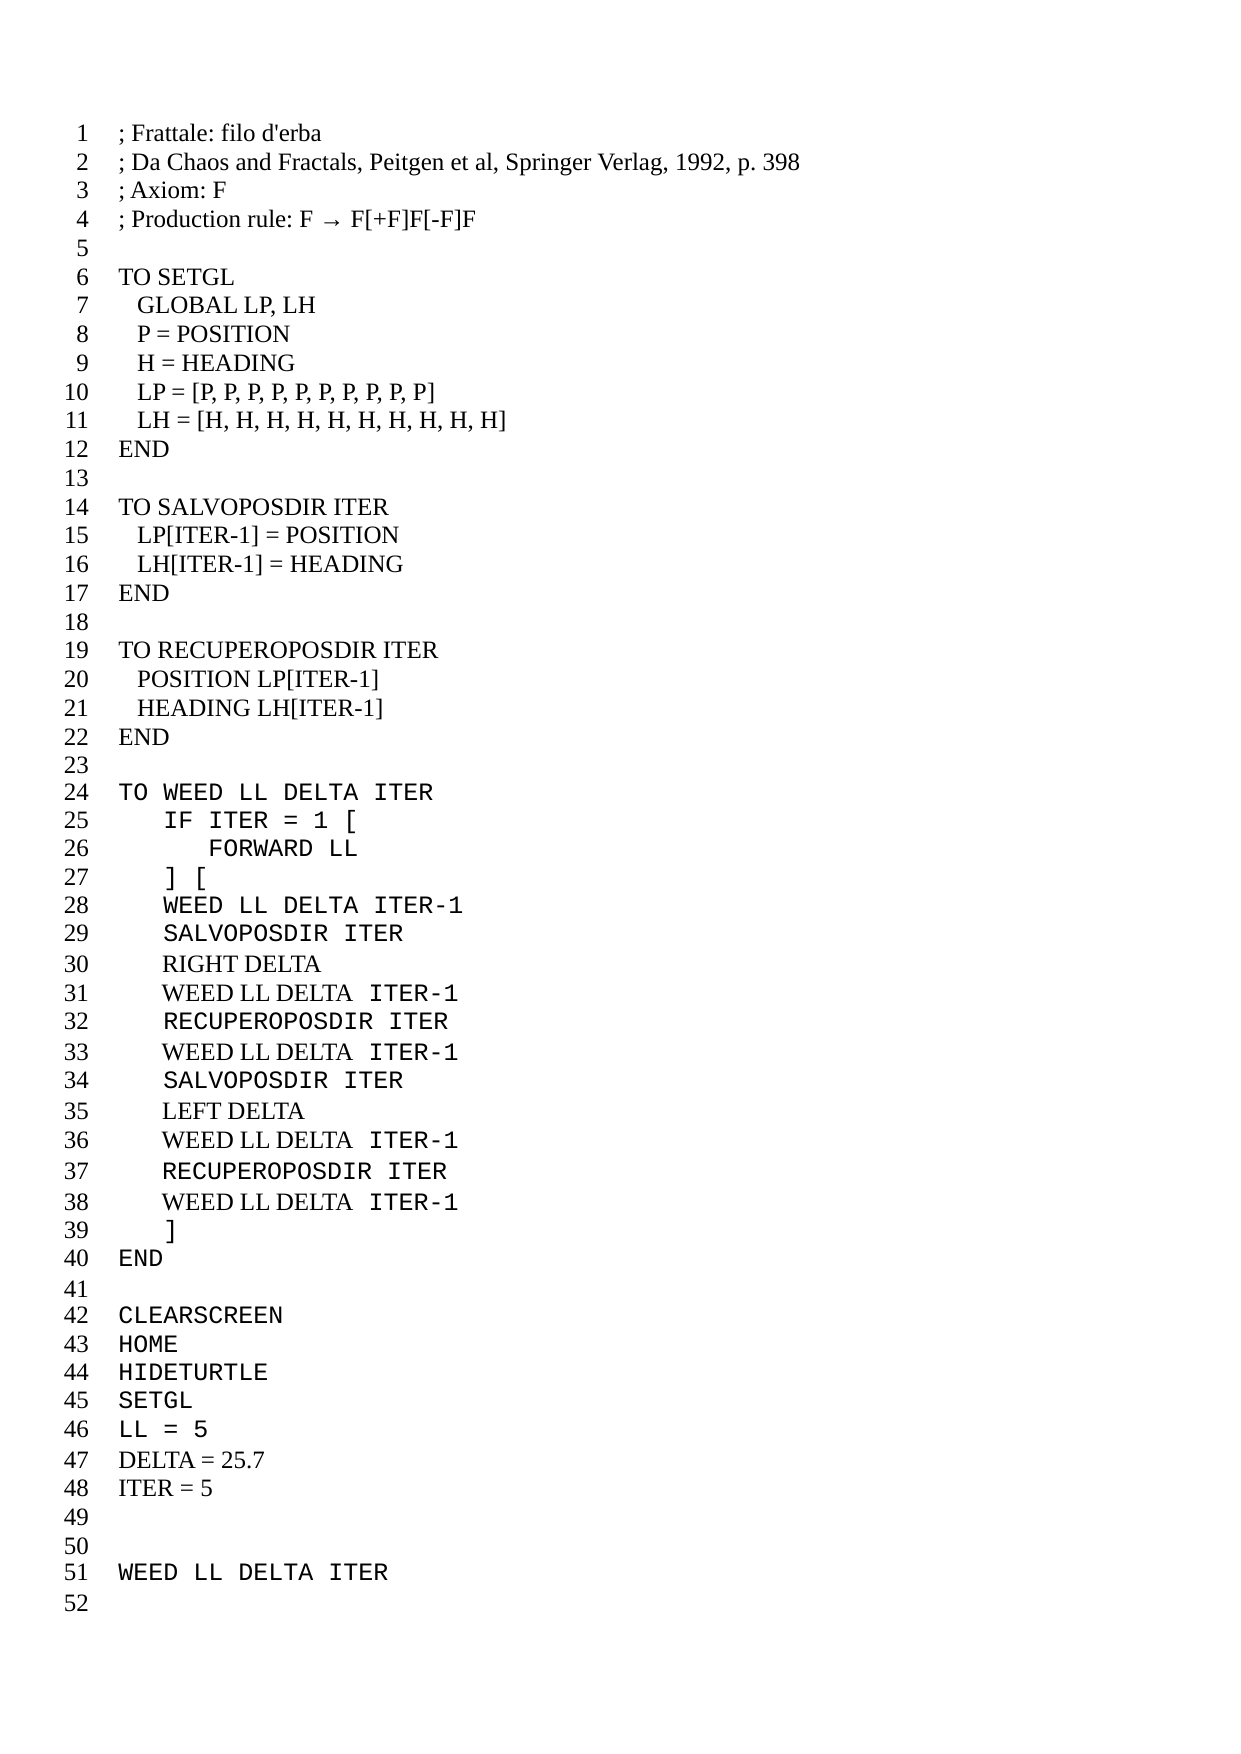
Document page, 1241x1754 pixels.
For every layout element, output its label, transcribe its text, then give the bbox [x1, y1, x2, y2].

text DELTA = 25.7 [118, 1445, 1122, 1473]
text RIGHT DELTA [118, 949, 1122, 978]
text WEED LL DELTA ITER [118, 1560, 1122, 1588]
text GLOBAL LP, LH [118, 291, 1122, 319]
text ] [118, 1218, 1122, 1246]
text WEED LL DELTA ITER-1 [118, 1187, 1122, 1218]
text END [118, 722, 1122, 751]
text END [118, 1246, 1122, 1274]
text LH[ITER-1] = HEADING [118, 549, 1122, 578]
text SALVOPOSDIR ITER [118, 921, 1122, 949]
text ; Da Chaos and Fractals, Peitgen et al, Springer Verlag, 1992, p. 398 [118, 147, 1122, 176]
text LP[ITER-1] = POSITION [118, 521, 1122, 549]
text SALVOPOSDIR ITER [118, 1068, 1122, 1096]
text HEADING LH[ITER-1] [118, 693, 1122, 722]
text HIDETURTLE [118, 1360, 1122, 1388]
text WEED LL DELTA ITER-1 [118, 1125, 1122, 1156]
text WEED LL DELTA ITER-1 [118, 893, 1122, 921]
text END [118, 434, 1122, 463]
text ] [ [118, 864, 1122, 893]
text RECUPEROPOSDIR ITER [118, 1156, 1122, 1187]
text H = HEADING [118, 348, 1122, 377]
text POSITION LP[ITER-1] [118, 664, 1122, 693]
text LH = [H, H, H, H, H, H, H, H, H, H] [118, 406, 1122, 434]
text WEED LL DELTA ITER-1 [118, 978, 1122, 1009]
text TO SALVOPOSDIR ITER [118, 492, 1122, 521]
text IF ITER = 1 [ [118, 808, 1122, 836]
text TO SETGL [118, 262, 1122, 291]
text HOME [118, 1331, 1122, 1360]
text LL = 5 [118, 1416, 1122, 1445]
text END [118, 578, 1122, 607]
text P = POSITION [118, 319, 1122, 348]
text ; Production rule: F → F[+F]F[-F]F [118, 204, 1122, 233]
text ; Axiom: F [118, 176, 1122, 204]
text ITER = 5 [118, 1473, 1122, 1502]
text TO RECUPEROPOSDIR ITER [118, 636, 1122, 664]
text CLEARSCREEN [118, 1303, 1122, 1331]
text WEED LL DELTA ITER-1 [118, 1037, 1122, 1068]
text ; Frattale: filo d'erba [118, 118, 1122, 147]
text SETGL [118, 1388, 1122, 1416]
text FORWARD LL [118, 836, 1122, 864]
text TO WEED LL DELTA ITER [118, 779, 1122, 808]
text RECUPEROPOSDIR ITER [118, 1009, 1122, 1037]
text LP = [P, P, P, P, P, P, P, P, P, P] [118, 377, 1122, 406]
text LEFT DELTA [118, 1096, 1122, 1125]
